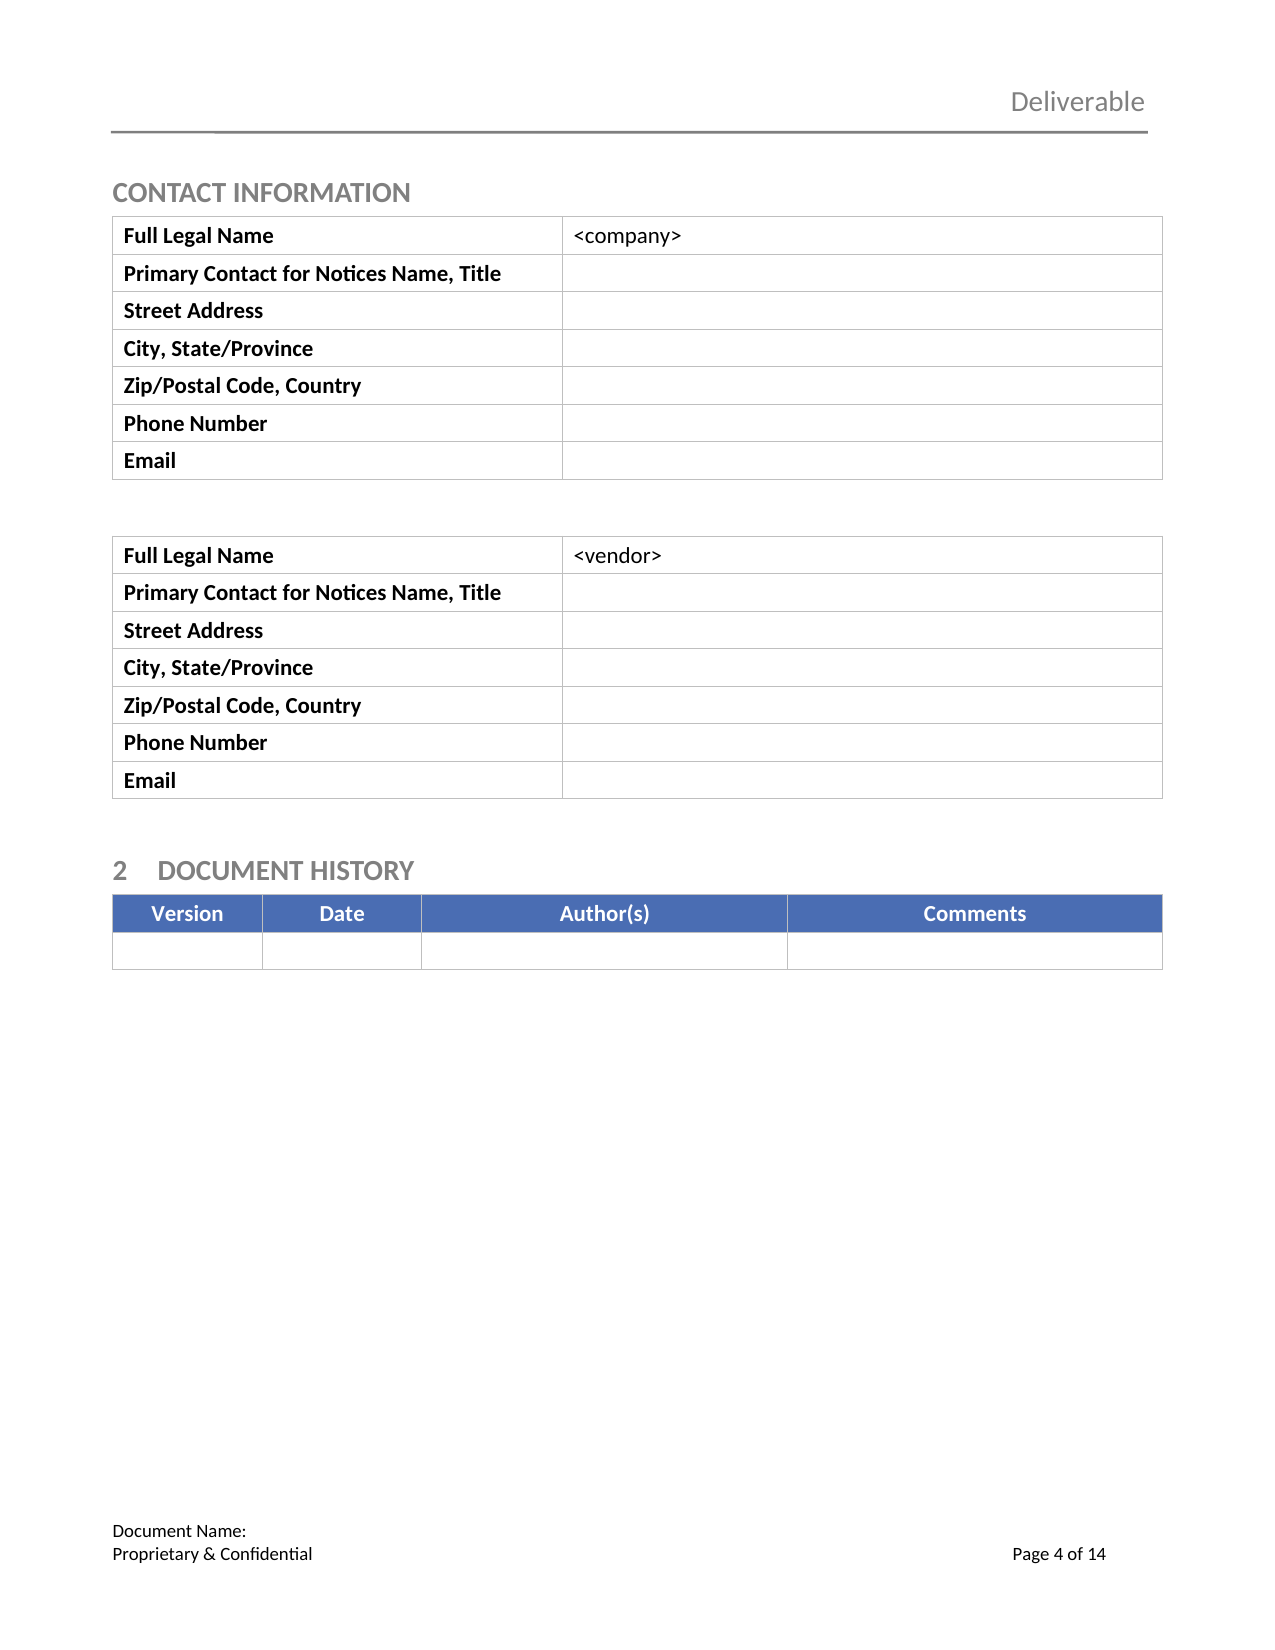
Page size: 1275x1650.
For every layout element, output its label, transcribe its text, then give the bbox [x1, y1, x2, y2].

table_cell Zip/Postal Code, Country [113, 687, 562, 723]
table_header Comments [788, 895, 1162, 932]
table_cell [422, 933, 787, 969]
table_cell [563, 292, 1162, 328]
table_cell Zip/Postal Code, Country [113, 367, 562, 403]
table_header <company> [563, 217, 1162, 253]
table_cell Primary Contact for Notices Name, Title [113, 574, 562, 611]
table_header Version [113, 895, 262, 932]
table_cell [563, 574, 1162, 611]
table_cell [113, 933, 262, 969]
table_cell City, State/Province [113, 649, 562, 686]
table_cell [563, 762, 1162, 798]
table_cell [563, 612, 1162, 648]
table_cell Phone Number [113, 724, 562, 761]
table_cell [563, 687, 1162, 723]
table_cell [563, 649, 1162, 686]
table_cell Street Address [113, 292, 562, 328]
table_header Author(s) [422, 895, 787, 932]
table_header Full Legal Name [113, 537, 562, 573]
table_cell [788, 933, 1162, 969]
table_cell [563, 367, 1162, 403]
table_cell [563, 255, 1162, 291]
table_cell [563, 442, 1162, 478]
table_header Full Legal Name [113, 217, 562, 253]
subtitle Document History [112, 852, 1162, 888]
table_cell [563, 405, 1162, 441]
table_cell City, State/Province [113, 330, 562, 366]
table_header <vendor> [563, 537, 1162, 573]
table_cell [263, 933, 421, 969]
subtitle Contact Information [112, 174, 1162, 210]
table_cell [563, 724, 1162, 761]
table_cell Phone Number [113, 405, 562, 441]
table_cell Primary Contact for Notices Name, Title [113, 255, 562, 291]
table_header Date [263, 895, 421, 932]
table_cell [563, 330, 1162, 366]
table_cell Email [113, 442, 562, 478]
table_cell Email [113, 762, 562, 798]
table_cell Street Address [113, 612, 562, 648]
